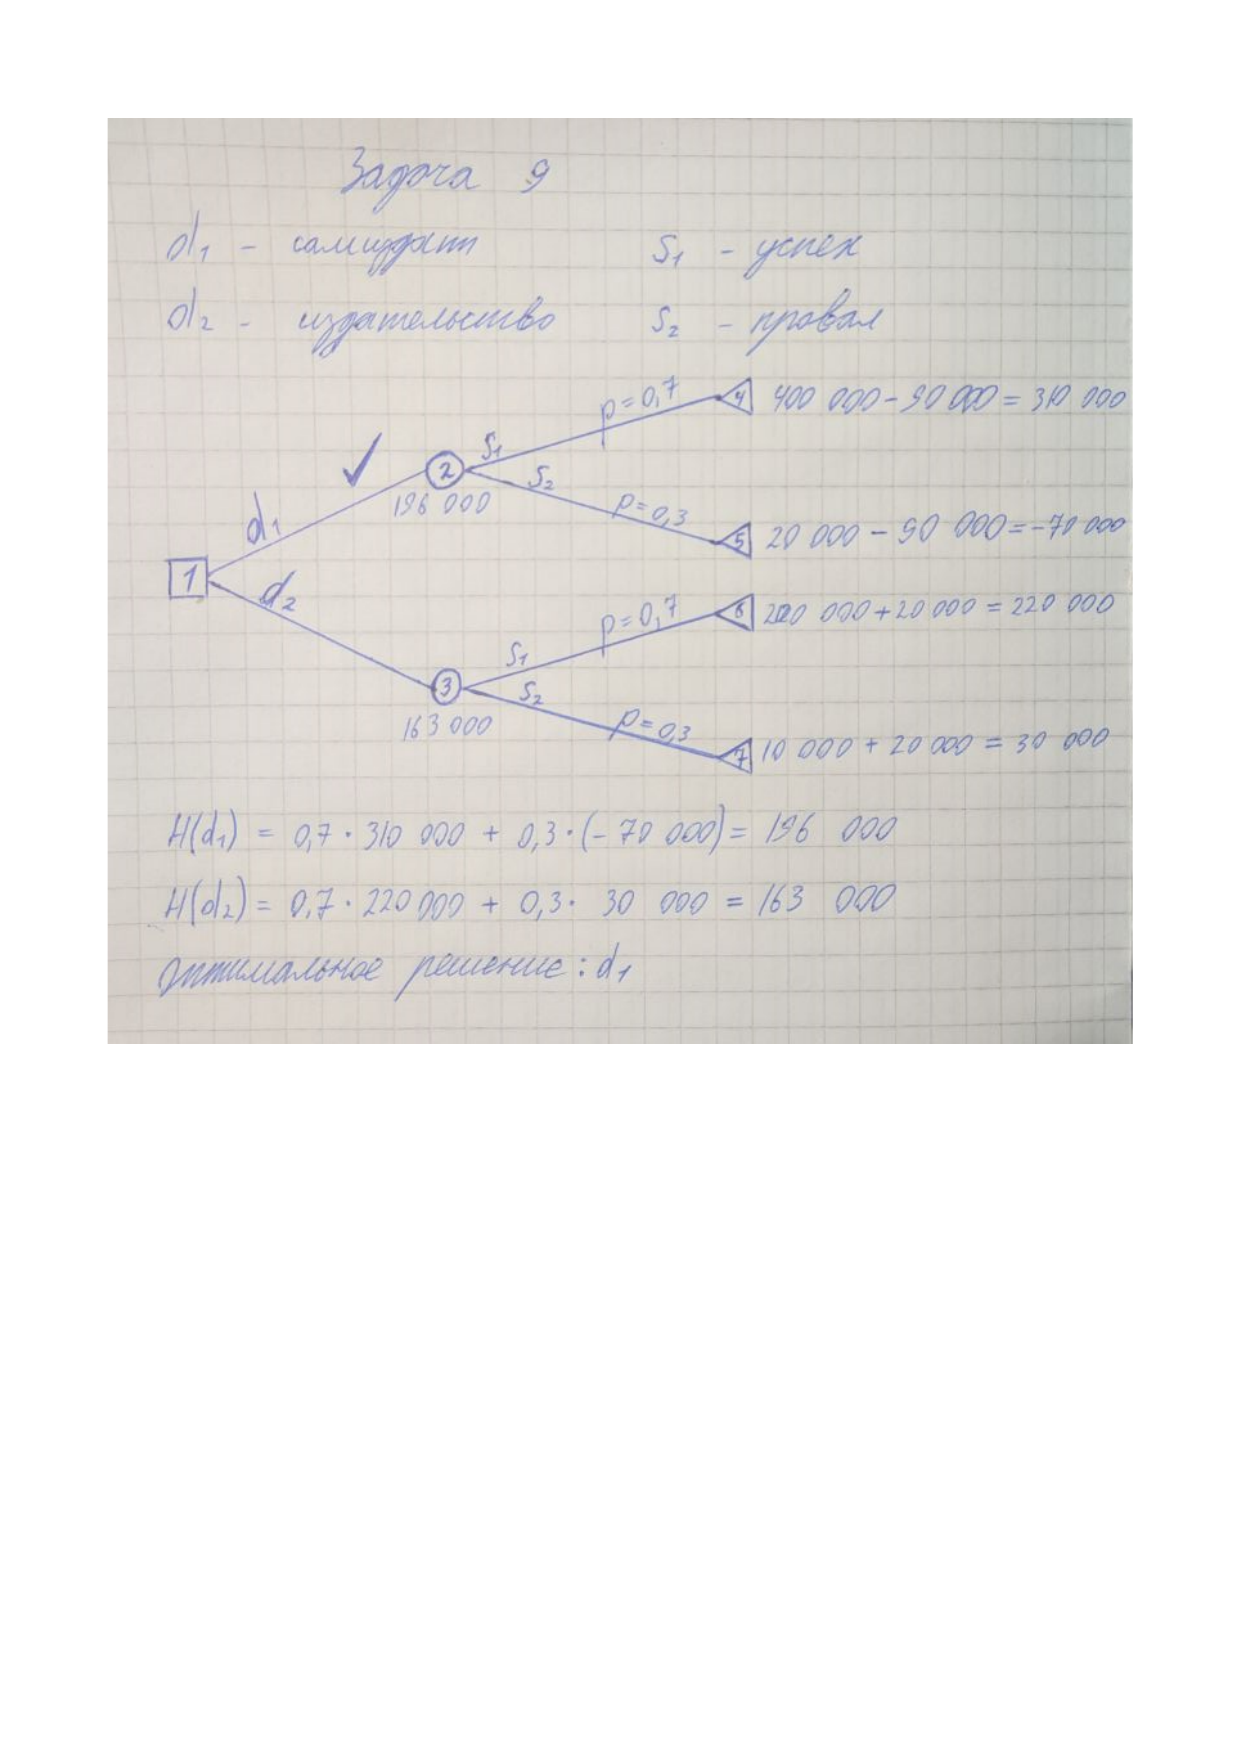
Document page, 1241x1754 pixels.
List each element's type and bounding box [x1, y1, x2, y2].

picture [107, 118, 1133, 1044]
